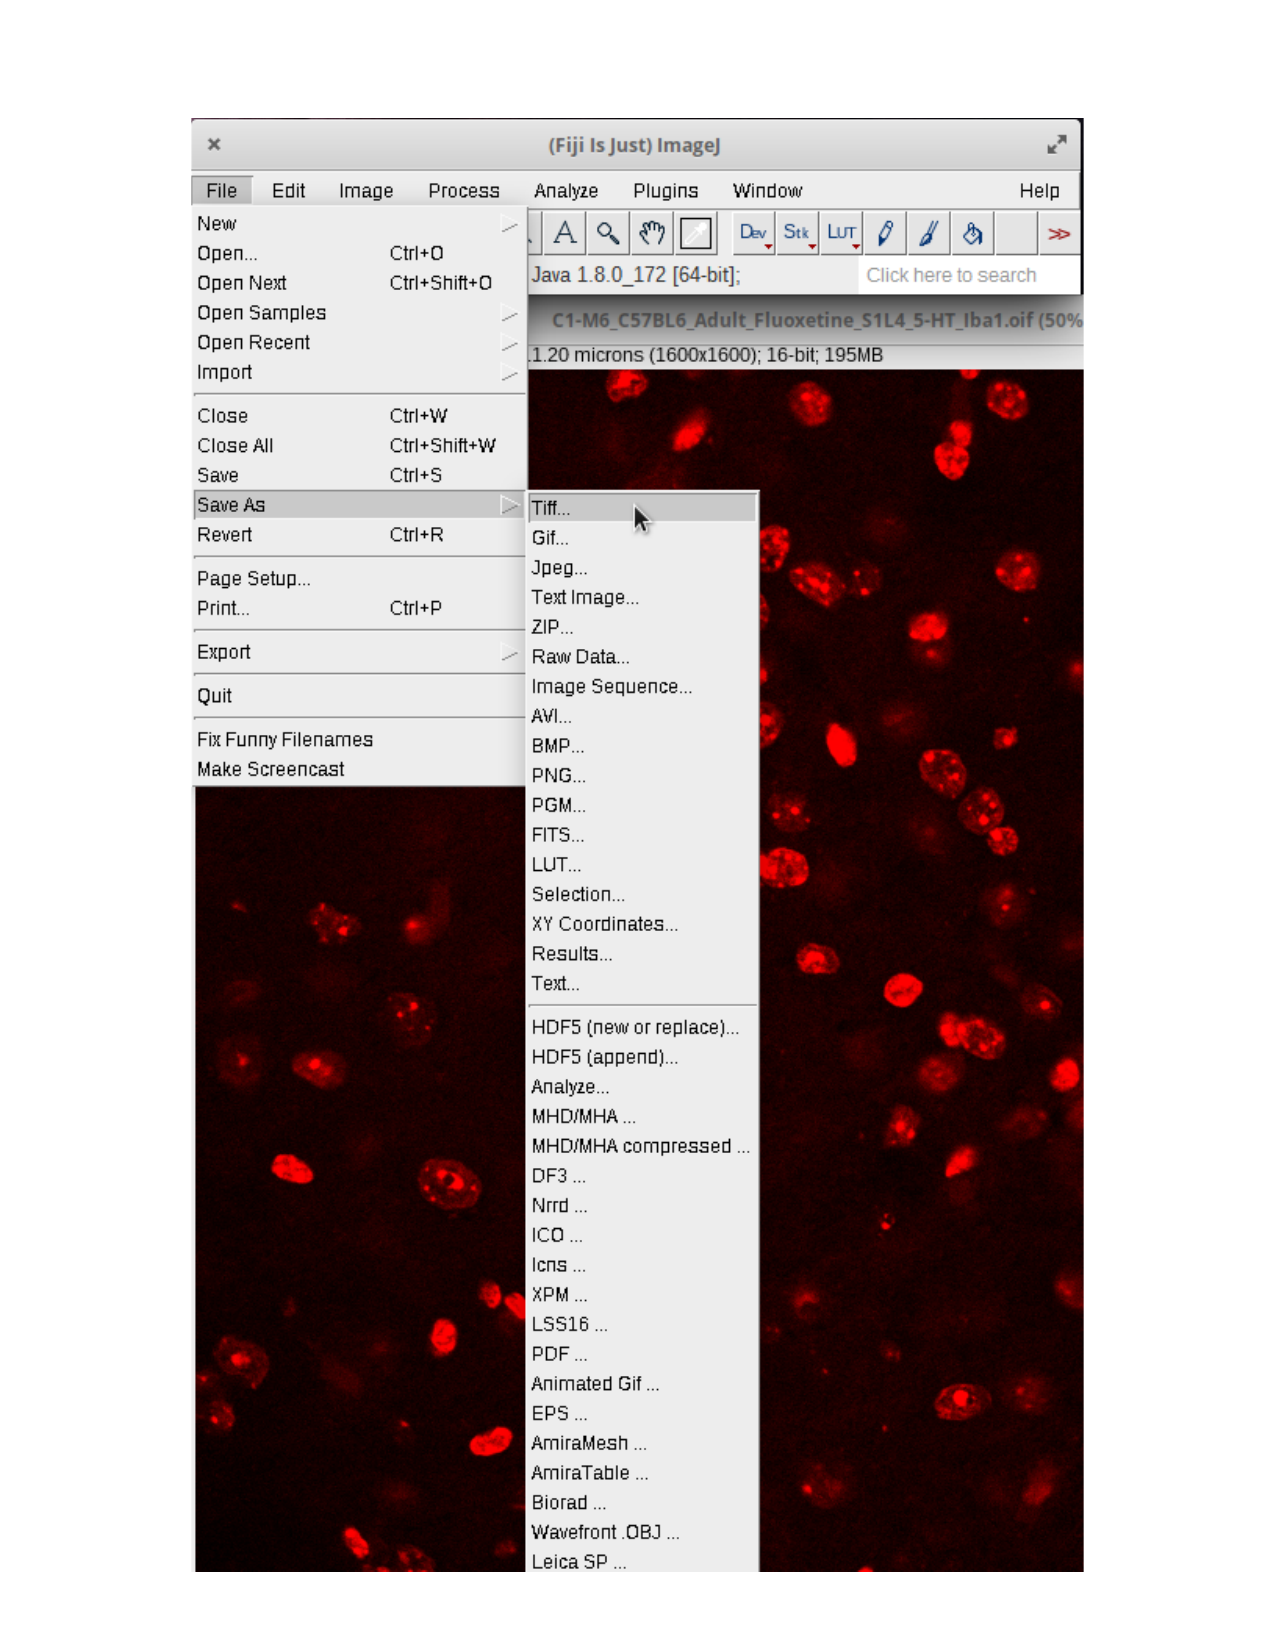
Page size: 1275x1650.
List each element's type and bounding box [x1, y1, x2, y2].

picture [191, 118, 1084, 1572]
